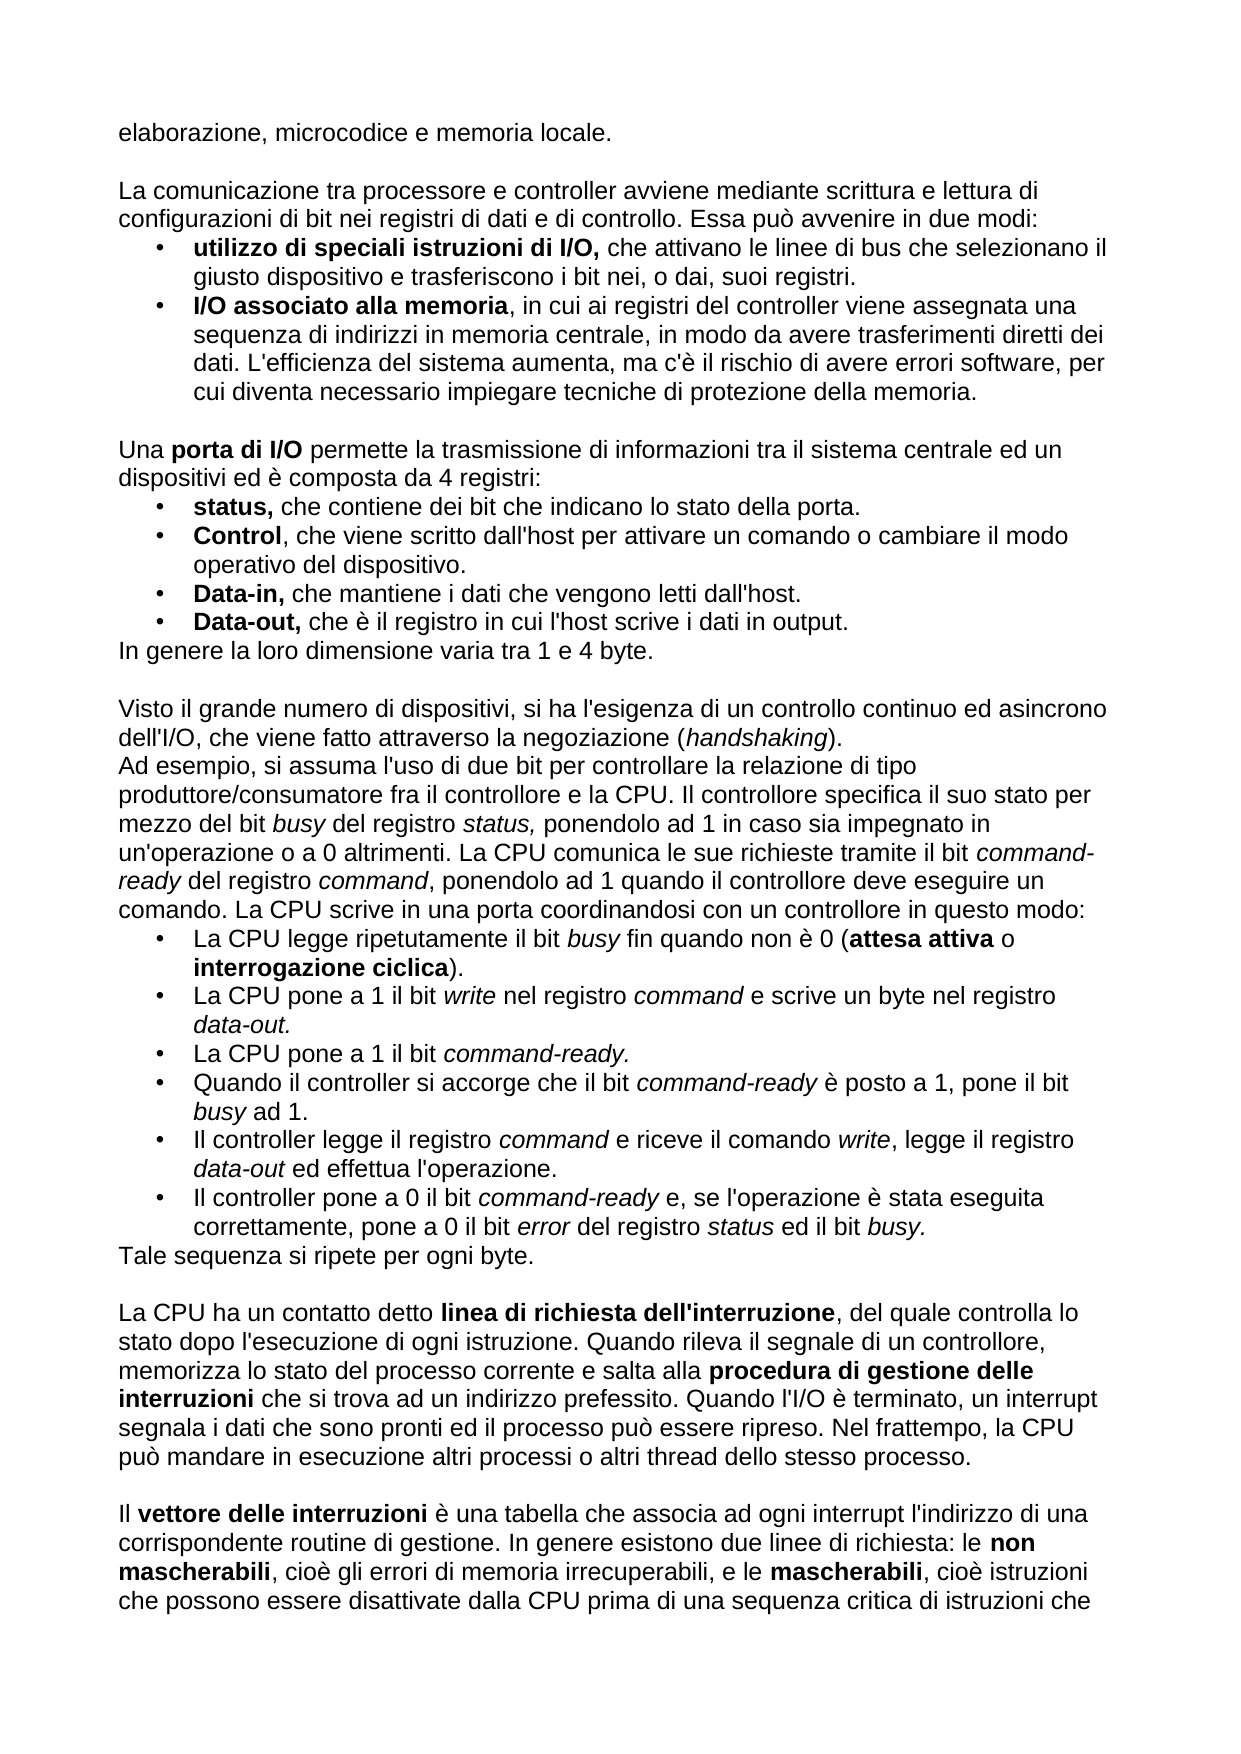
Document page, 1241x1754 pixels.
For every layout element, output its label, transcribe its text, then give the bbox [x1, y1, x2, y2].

list Data-in, che mantiene i dati che vengono letti dall'host. [156, 578, 1122, 607]
list La CPU legge ripetutamente il bit busy fin quando non è 0 (attesa attiva o interrogazione ciclica). [156, 924, 1122, 981]
list Il controller legge il registro command e riceve il comando write, legge il registro data-out ed effettua l'operazione. [156, 1125, 1122, 1183]
list La CPU pone a 1 il bit command-ready. [156, 1039, 1122, 1068]
text La CPU ha un contatto detto linea di richiesta dell'interruzione, del quale controlla lo stato dopo l'esecuzione di ogni istruzione. Quando rileva il segnale di un controllore, memorizza lo stato del processo corrente e salta alla procedura di gestione delle interruzioni che si trova ad un indirizzo prefessito. Quando l'I/O è terminato, un interrupt segnala i dati che sono pronti ed il processo può essere ripreso. Nel frattempo, la CPU può mandare in esecuzione altri processi o altri thread dello stesso processo. [118, 1298, 1122, 1471]
text Tale sequenza si ripete per ogni byte. [118, 1241, 1122, 1269]
list Data-out, che è il registro in cui l'host scrive i dati in output. [156, 607, 1122, 636]
list utilizzo di speciali istruzioni di I/O, che attivano le linee di bus che selezionano il giusto dispositivo e trasferiscono i bit nei, o dai, suoi registri. [156, 233, 1122, 291]
list status, che contiene dei bit che indicano lo stato della porta. [156, 492, 1122, 521]
list Quando il controller si accorge che il bit command-ready è posto a 1, pone il bit busy ad 1. [156, 1068, 1122, 1125]
text Visto il grande numero di dispositivi, si ha l'esigenza di un controllo continuo ed asincrono dell'I/O, che viene fatto attraverso la negoziazione (handshaking). [118, 694, 1122, 751]
list La CPU pone a 1 il bit write nel registro command e scrive un byte nel registro data-out. [156, 981, 1122, 1039]
text Ad esempio, si assuma l'uso di due bit per controllare la relazione di tipo produttore/consumatore fra il controllore e la CPU. Il controllore specifica il suo stato per mezzo del bit busy del registro status, ponendolo ad 1 in caso sia impegnato in un'operazione o a 0 altrimenti. La CPU comunica le sue richieste tramite il bit command-ready del registro command, ponendolo ad 1 quando il controllore deve eseguire un comando. La CPU scrive in una porta coordinandosi con un controllore in questo modo: [118, 751, 1122, 924]
text elaborazione, microcodice e memoria locale. [118, 118, 1122, 147]
list Control, che viene scritto dall'host per attivare un comando o cambiare il modo operativo del dispositivo. [156, 521, 1122, 578]
text In genere la loro dimensione varia tra 1 e 4 byte. [118, 636, 1122, 665]
text Il vettore delle interruzioni è una tabella che associa ad ogni interrupt l'indirizzo di una corrispondente routine di gestione. In genere esistono due linee di richiesta: le non mascherabili, cioè gli errori di memoria irrecuperabili, e le mascherabili, cioè istruzioni che possono essere disattivate dalla CPU prima di una sequenza critica di istruzioni che [118, 1499, 1122, 1614]
text Una porta di I/O permette la trasmissione di informazioni tra il sistema centrale ed un dispositivi ed è composta da 4 registri: [118, 434, 1122, 492]
text La comunicazione tra processore e controller avviene mediante scrittura e lettura di configurazioni di bit nei registri di dati e di controllo. Essa può avvenire in due modi: [118, 176, 1122, 233]
list Il controller pone a 0 il bit command-ready e, se l'operazione è stata eseguita correttamente, pone a 0 il bit error del registro status ed il bit busy. [156, 1183, 1122, 1241]
list I/O associato alla memoria, in cui ai registri del controller viene assegnata una sequenza di indirizzi in memoria centrale, in modo da avere trasferimenti diretti dei dati. L'efficienza del sistema aumenta, ma c'è il rischio di avere errori software, per cui diventa necessario impiegare tecniche di protezione della memoria. [156, 291, 1122, 406]
